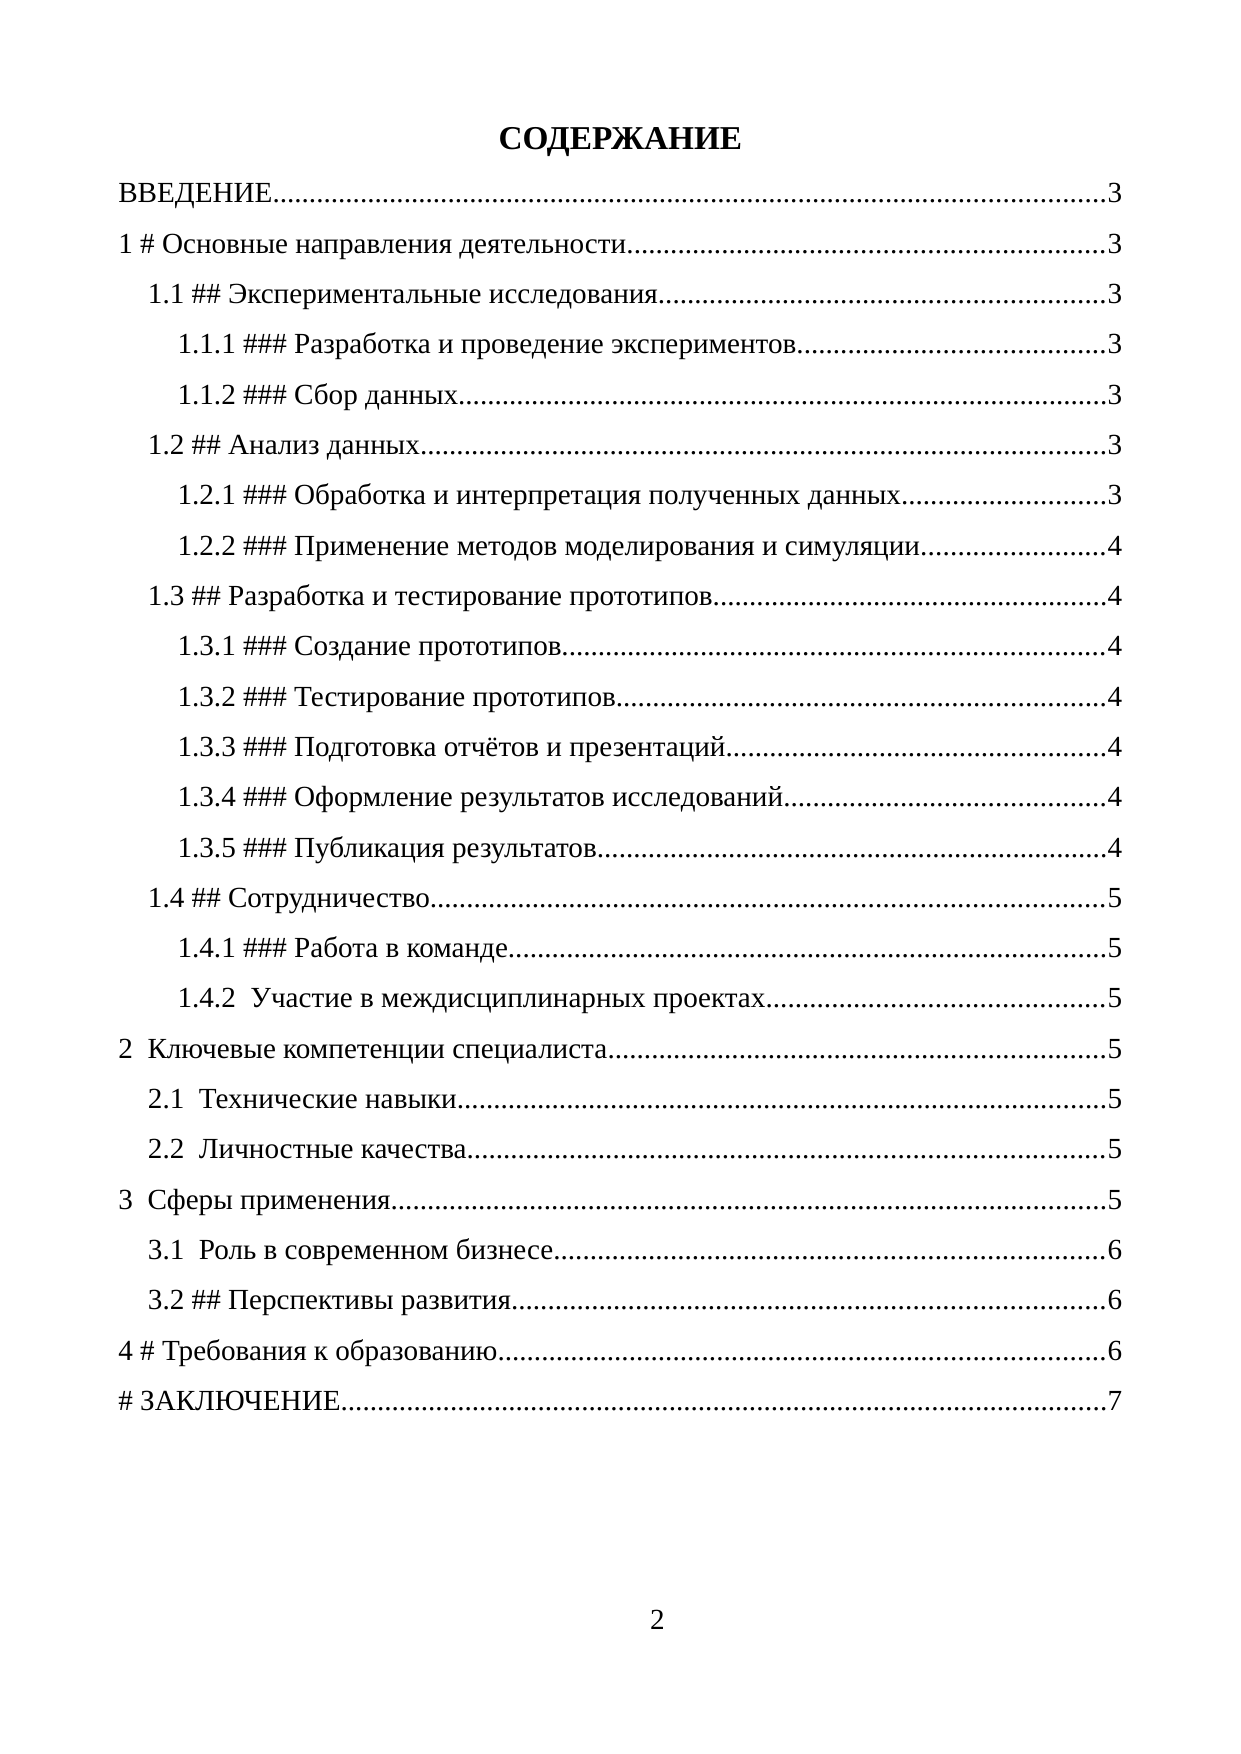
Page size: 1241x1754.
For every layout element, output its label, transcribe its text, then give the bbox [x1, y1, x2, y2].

text 1.2.1 ### Обработка и интерпретация полученных данных 3 [177, 477, 1122, 511]
text 3.2 ## Перспективы развития 6 [148, 1282, 1122, 1316]
text 1.2.2 ### Применение методов моделирования и симуляции 4 [177, 528, 1122, 561]
text 4 # Требования к образованию 6 [118, 1333, 1122, 1366]
text 1.4 ## Сотрудничество 5 [148, 880, 1122, 913]
text 2.1 Технические навыки 5 [148, 1081, 1122, 1115]
text 1.2 ## Анализ данных 3 [148, 427, 1122, 461]
subtitle Содержание [118, 118, 1122, 156]
text 1.3 ## Разработка и тестирование прототипов 4 [148, 578, 1122, 612]
text 1.3.4 ### Оформление результатов исследований 4 [177, 779, 1122, 813]
text 3.1 Роль в современном бизнесе 6 [148, 1232, 1122, 1266]
text 1 # Основные направления деятельности 3 [118, 226, 1122, 259]
text 1.3.5 ### Публикация результатов 4 [177, 830, 1122, 863]
text 1.3.2 ### Тестирование прототипов 4 [177, 679, 1122, 712]
text 1.1.1 ### Разработка и проведение экспериментов 3 [177, 327, 1122, 360]
text 1.1 ## Экспериментальные исследования 3 [148, 276, 1122, 310]
text 1.3.3 ### Подготовка отчётов и презентаций 4 [177, 729, 1122, 763]
text 1.3.1 ### Создание прототипов 4 [177, 628, 1122, 662]
text 3 Сферы применения 5 [118, 1182, 1122, 1215]
text # ЗАКЛЮЧЕНИЕ 7 [118, 1383, 1122, 1417]
text 1.4.1 ### Работа в команде 5 [177, 930, 1122, 964]
text 1.1.2 ### Сбор данных 3 [177, 377, 1122, 410]
text 1.4.2 Участие в междисциплинарных проектах 5 [177, 981, 1122, 1014]
text ВВЕДЕНИЕ 3 [118, 176, 1122, 209]
text 2.2 Личностные качества 5 [148, 1132, 1122, 1165]
text 2 Ключевые компетенции специалиста 5 [118, 1031, 1122, 1064]
